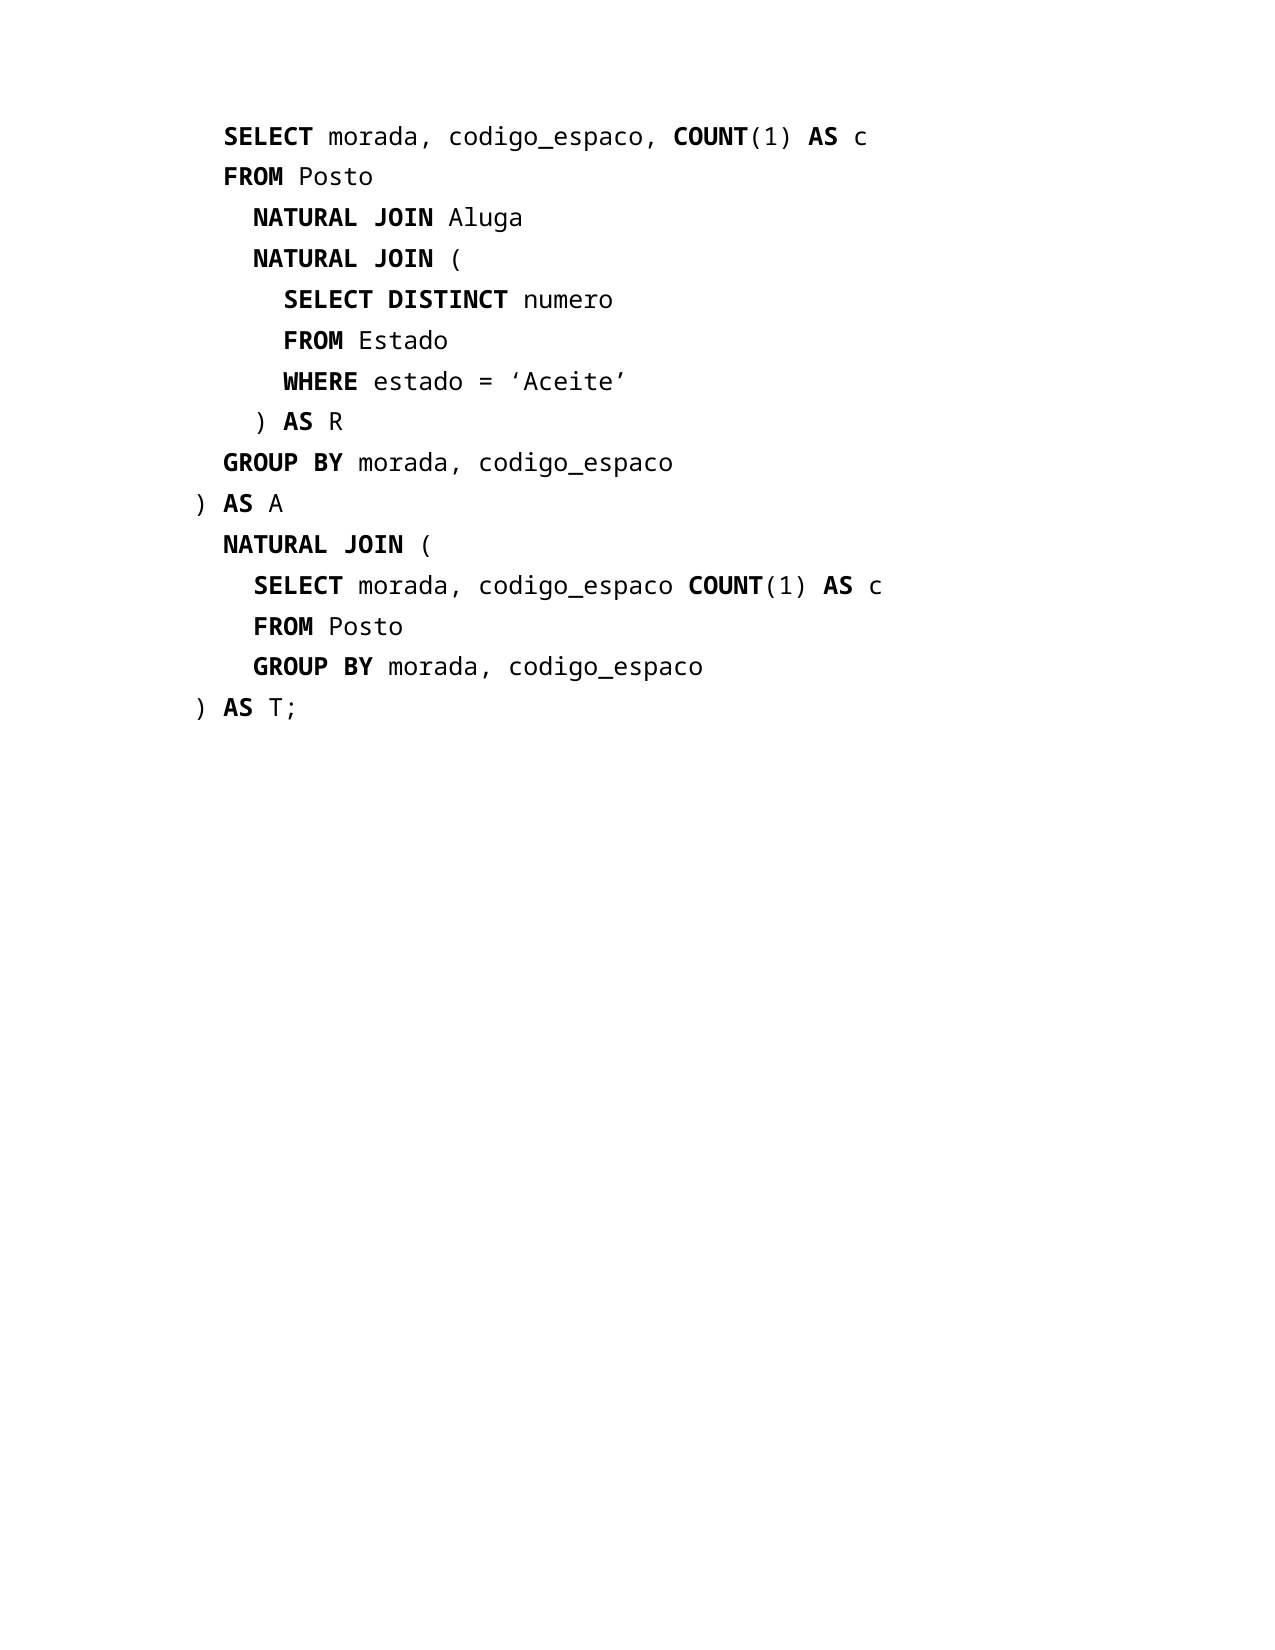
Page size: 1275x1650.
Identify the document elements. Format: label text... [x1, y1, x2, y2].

list SELECT morada, codigo_espaco, COUNT(1) AS c FROM Posto NATURAL JOIN Aluga NATURAL JOIN ( SELECT DISTINCT numero FROM Estado WHERE estado = ‘Aceite’ ) AS R GROUP BY morada, codigo_espaco ) AS A NATURAL JOIN ( SELECT morada, codigo_espaco COUNT(1) AS c FROM Posto GROUP BY morada, codigo_espaco ) AS T; [156, 118, 1157, 724]
